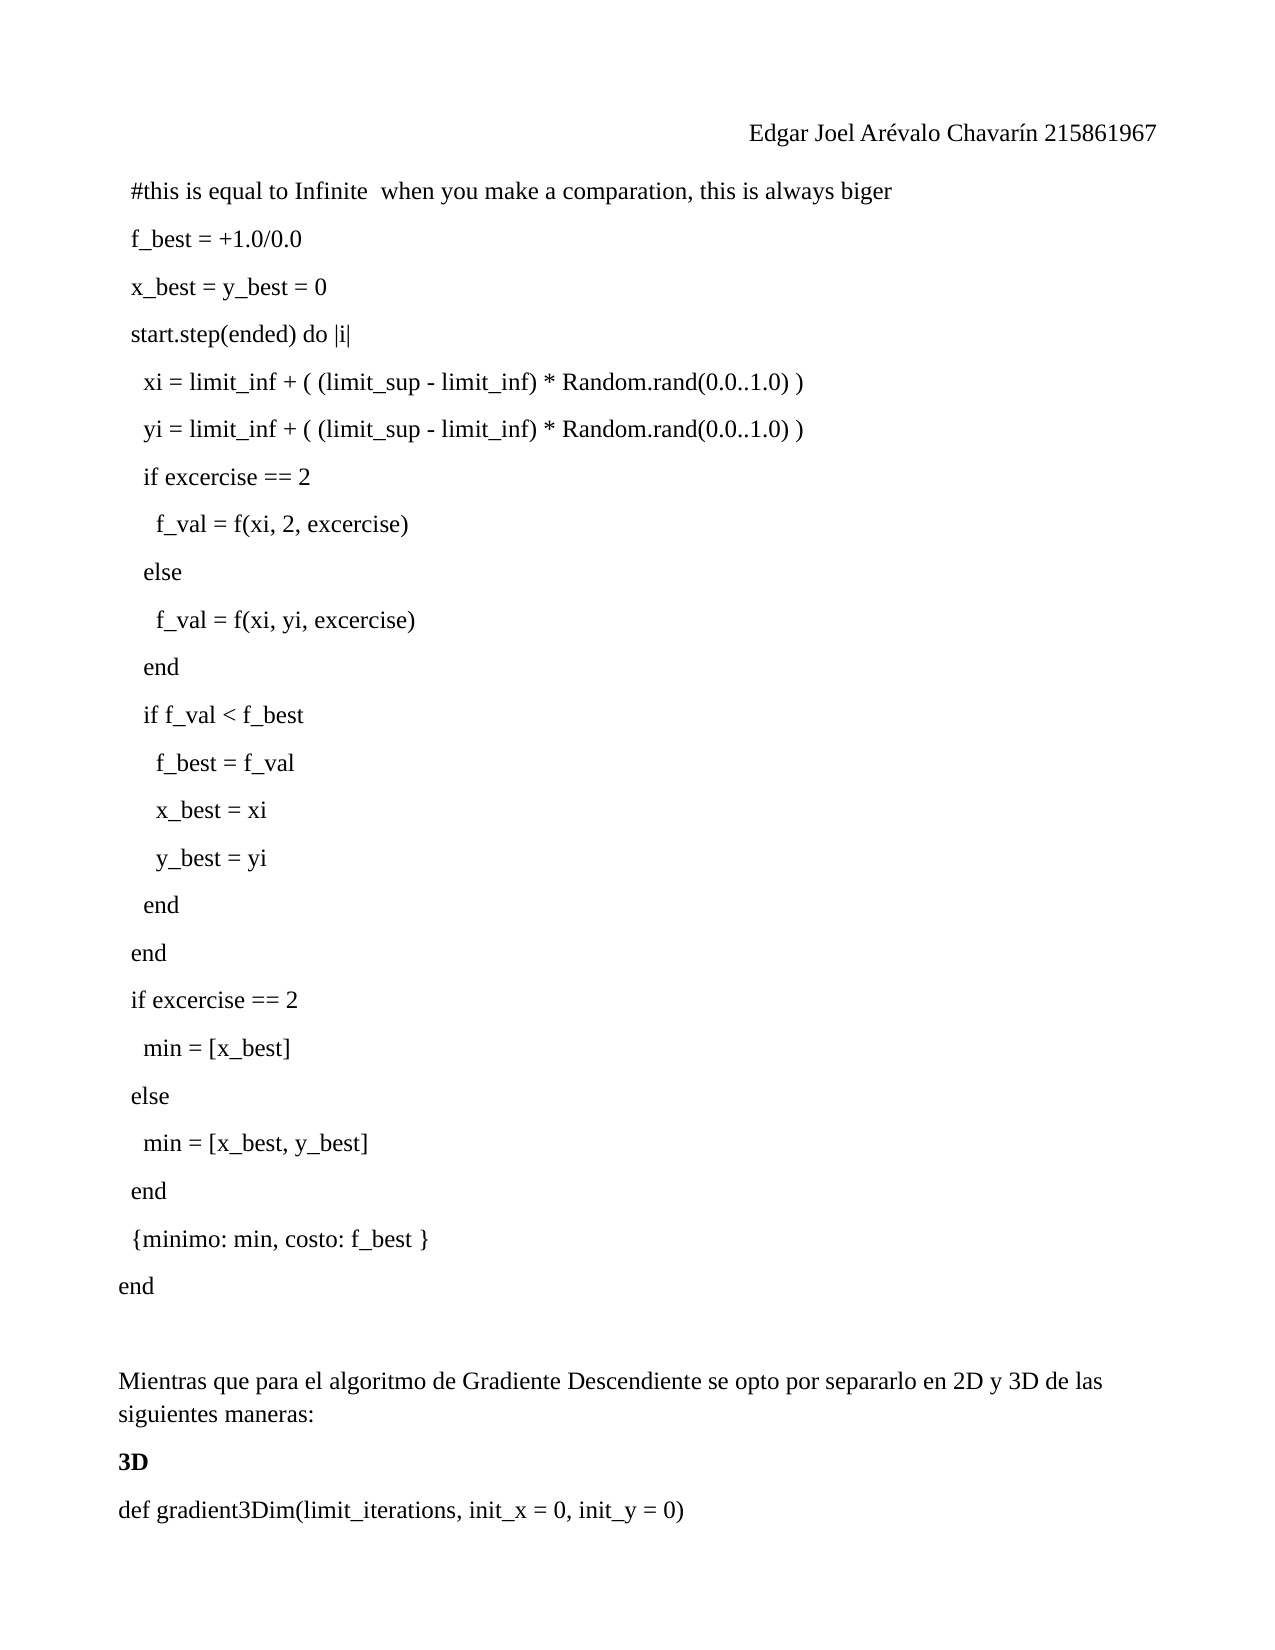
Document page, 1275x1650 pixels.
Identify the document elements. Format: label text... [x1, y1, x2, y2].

text f_val = f(xi, yi, excercise) [118, 605, 1157, 633]
text else [118, 557, 1157, 586]
text if excercise == 2 [118, 462, 1157, 491]
text if excercise == 2 [118, 986, 1157, 1014]
text end [118, 1176, 1157, 1205]
text x_best = y_best = 0 [118, 272, 1157, 300]
text 3D [118, 1447, 1157, 1476]
text f_best = +1.0/0.0 [118, 224, 1157, 253]
text xi = limit_inf + ( (limit_sup - limit_inf) * Random.rand(0.0..1.0) ) [118, 367, 1157, 396]
text end [118, 652, 1157, 681]
text end [118, 1271, 1157, 1300]
text start.step(ended) do |i| [118, 319, 1157, 348]
text end [118, 938, 1157, 967]
text min = [x_best] [118, 1033, 1157, 1062]
text #this is equal to Infinite when you make a comparation, this is always biger [118, 176, 1157, 205]
text f_best = f_val [118, 748, 1157, 776]
text def gradient3Dim(limit_iterations, init_x = 0, init_y = 0) [118, 1495, 1157, 1523]
text y_best = yi [118, 843, 1157, 872]
text min = [x_best, y_best] [118, 1128, 1157, 1157]
text end [118, 890, 1157, 919]
text {minimo: min, costo: f_best } [118, 1224, 1157, 1252]
text if f_val < f_best [118, 700, 1157, 729]
text f_val = f(xi, 2, excercise) [118, 509, 1157, 538]
text else [118, 1081, 1157, 1109]
text yi = limit_inf + ( (limit_sup - limit_inf) * Random.rand(0.0..1.0) ) [118, 414, 1157, 443]
text Mientras que para el algoritmo de Gradiente Descendiente se opto por separarlo en 2D y 3D de las siguientes maneras: [118, 1366, 1157, 1428]
text x_best = xi [118, 795, 1157, 824]
